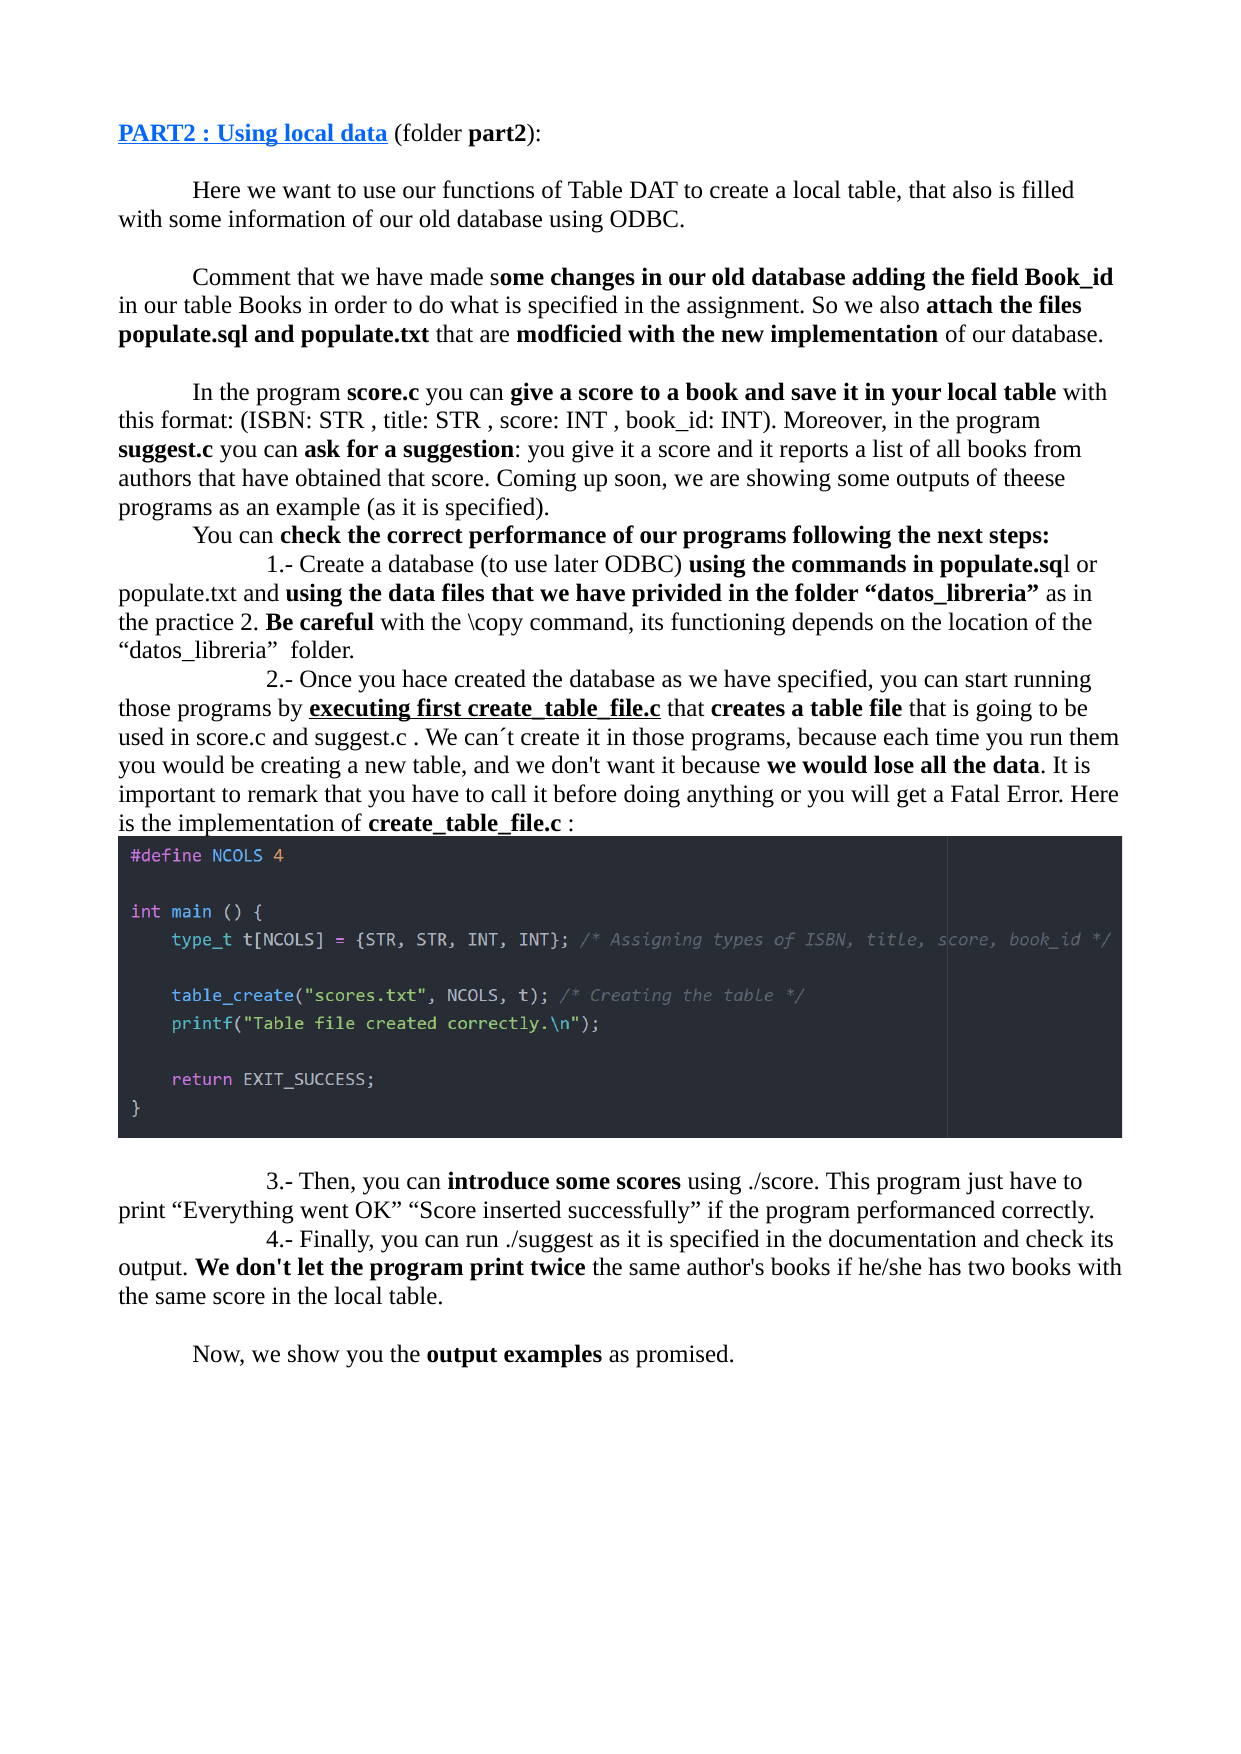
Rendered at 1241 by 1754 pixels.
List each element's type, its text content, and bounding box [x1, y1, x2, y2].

text You can check the correct performance of our programs following the next steps: [118, 521, 1122, 549]
text In the program score.c you can give a score to a book and save it in your local table with this format: (ISBN: STR , title: STR , score: INT , book_id: INT). Moreover, in the program suggest.c you can ask for a suggestion: you give it a score and it reports a list of all books from authors that have obtained that score. Coming up soon, we are showing some outputs of theese programs as an example (as it is specified). [118, 377, 1122, 521]
text PART2 : Using local data (folder part2): [118, 118, 1122, 147]
text Here we want to use our functions of Table DAT to create a local table, that also is filled with some information of our old database using ODBC. [118, 176, 1122, 233]
text Comment that we have made some changes in our old database adding the field Book_id in our table Books in order to do what is specified in the assignment. So we also attach the files populate.sql and populate.txt that are modficied with the new implementation of our database. [118, 262, 1122, 348]
text Now, we show you the output examples as promised. [118, 1339, 1122, 1367]
picture [118, 836, 1123, 1138]
text 3.- Then, you can introduce some scores using ./score. This program just have to print “Everything went OK” “Score inserted successfully” if the program performanced correctly. [118, 1166, 1122, 1224]
text 1.- Create a database (to use later ODBC) using the commands in populate.sql or populate.txt and using the data files that we have privided in the folder “datos_libreria” as in the practice 2. Be careful with the \copy command, its functioning depends on the location of the “datos_libreria” folder. [118, 549, 1122, 664]
text 2.- Once you hace created the database as we have specified, you can start running those programs by executing first create_table_file.c that creates a table file that is going to be used in score.c and suggest.c . We can´t create it in those programs, because each time you run them you would be creating a new table, and we don't want it because we would lose all the data. It is important to remark that you have to call it before doing anything or you will get a Fatal Error. Here is the implementation of create_table_file.c : [118, 664, 1122, 836]
text 4.- Finally, you can run ./suggest as it is specified in the documentation and check its output. We don't let the program print twice the same author's books if he/she has two books with the same score in the local table. [118, 1224, 1122, 1310]
